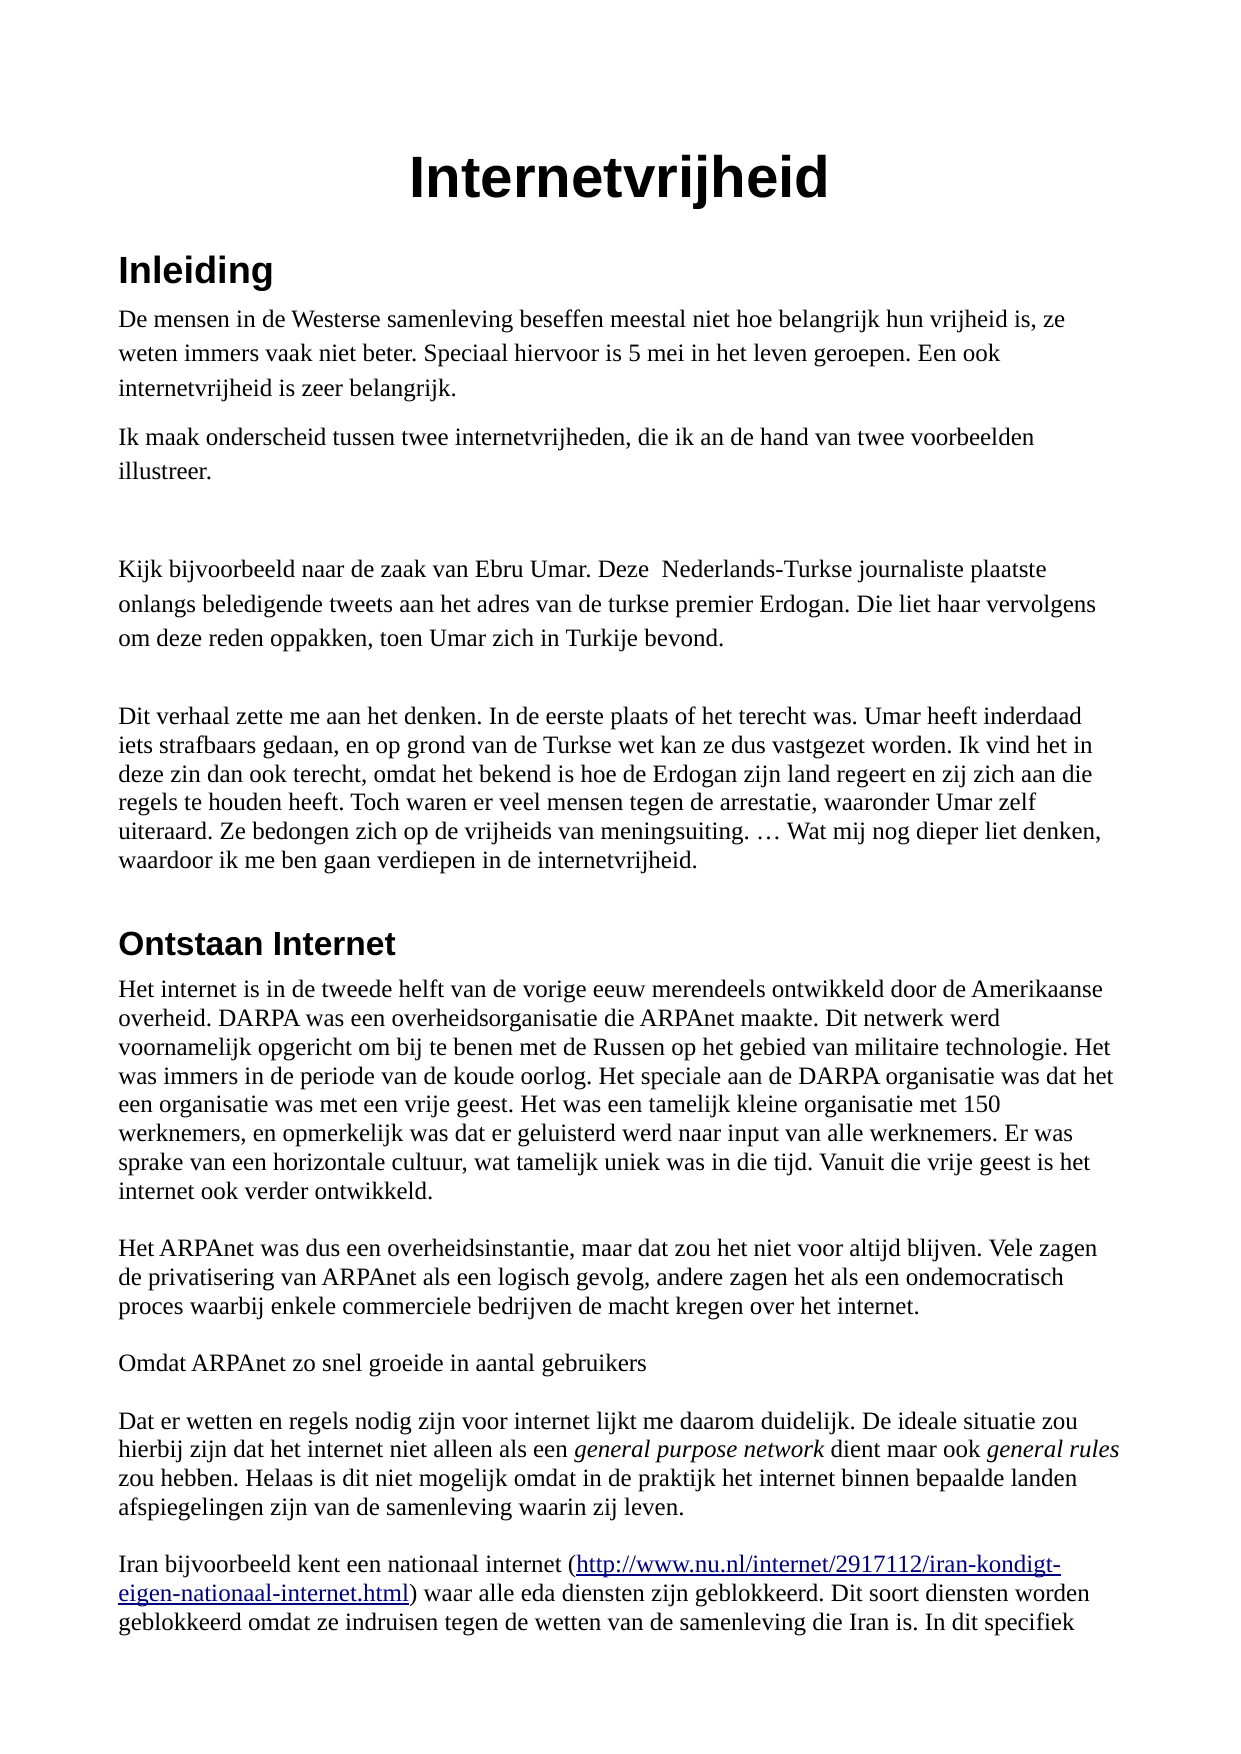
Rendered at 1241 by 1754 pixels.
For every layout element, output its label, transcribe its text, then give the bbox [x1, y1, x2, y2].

title Internetvrijheid [118, 143, 1122, 210]
text Het internet is in de tweede helft van de vorige eeuw merendeels ontwikkeld door de Amerikaanse overheid. DARPA was een overheidsorganisatie die ARPAnet maakte. Dit netwerk werd voornamelijk opgericht om bij te benen met de Russen op het gebied van militaire technologie. Het was immers in de periode van de koude oorlog. Het speciale aan de DARPA organisatie was dat het een organisatie was met een vrije geest. Het was een tamelijk kleine organisatie met 150 werknemers, en opmerkelijk was dat er geluisterd werd naar input van alle werknemers. Er was sprake van een horizontale cultuur, wat tamelijk uniek was in die tijd. Vanuit die vrije geest is het internet ook verder ontwikkeld. [118, 974, 1122, 1204]
text Ik maak onderscheid tussen twee internetvrijheden, die ik an de hand van twee voorbeelden illustreer. [118, 422, 1122, 485]
text Iran bijvoorbeeld kent een nationaal internet (http://www.nu.nl/internet/2917112/iran-kondigt-eigen-nationaal-internet.html) waar alle eda diensten zijn geblokkeerd. Dit soort diensten worden geblokkeerd omdat ze indruisen tegen de wetten van de samenleving die Iran is. In dit specifiek [118, 1549, 1122, 1636]
text Het ARPAnet was dus een overheidsinstantie, maar dat zou het niet voor altijd blijven. Vele zagen de privatisering van ARPAnet als een logisch gevolg, andere zagen het als een ondemocratisch proces waarbij enkele commerciele bedrijven de macht kregen over het internet. [118, 1233, 1122, 1319]
text Dat er wetten en regels nodig zijn voor internet lijkt me daarom duidelijk. De ideale situatie zou hierbij zijn dat het internet niet alleen als een general purpose network dient maar ook general rules zou hebben. Helaas is dit niet mogelijk omdat in de praktijk het internet binnen bepaalde landen afspiegelingen zijn van de samenleving waarin zij leven. [118, 1406, 1122, 1521]
text Kijk bijvoorbeeld naar de zaak van Ebru Umar. Deze Nederlands-Turkse journaliste plaatste onlangs beledigende tweets aan het adres van de turkse premier Erdogan. Die liet haar vervolgens om deze reden oppakken, toen Umar zich in Turkije bevond. [118, 554, 1122, 652]
text De mensen in de Westerse samenleving beseffen meestal niet hoe belangrijk hun vrijheid is, ze weten immers vaak niet beter. Speciaal hiervoor is 5 mei in het leven geroepen. Een ook internetvrijheid is zeer belangrijk. [118, 304, 1122, 402]
subtitle Ontstaan Internet [118, 923, 1122, 962]
text Omdat ARPAnet zo snel groeide in aantal gebruikers [118, 1348, 1122, 1377]
subtitle Inleiding [118, 248, 1122, 291]
text Dit verhaal zette me aan het denken. In de eerste plaats of het terecht was. Umar heeft inderdaad iets strafbaars gedaan, en op grond van de Turkse wet kan ze dus vastgezet worden. Ik vind het in deze zin dan ook terecht, omdat het bekend is hoe de Erdogan zijn land regeert en zij zich aan die regels te houden heeft. Toch waren er veel mensen tegen de arrestatie, waaronder Umar zelf uiteraard. Ze bedongen zich op de vrijheids van meningsuiting. … Wat mij nog dieper liet denken, waardoor ik me ben gaan verdiepen in de internetvrijheid. [118, 701, 1122, 874]
